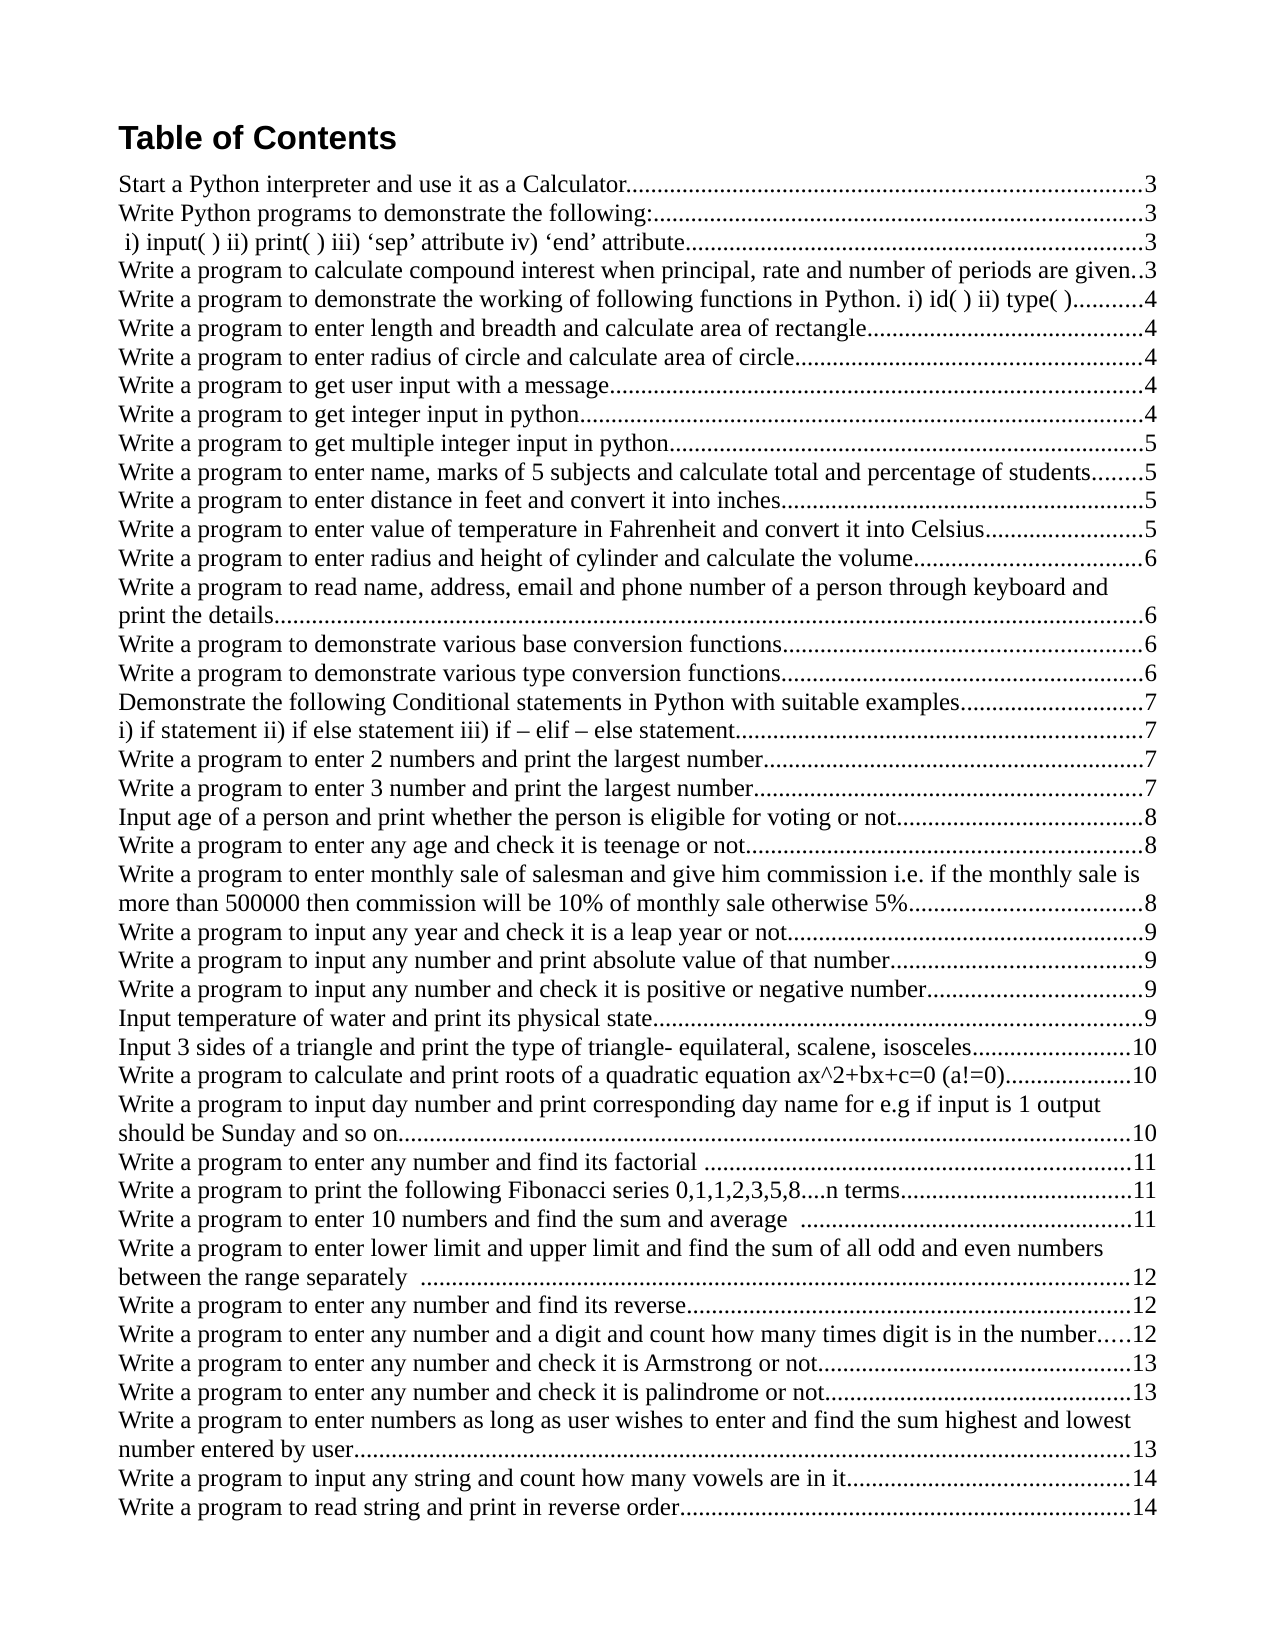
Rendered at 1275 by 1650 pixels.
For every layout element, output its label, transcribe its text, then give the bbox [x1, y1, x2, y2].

text Write a program to get integer input in python 4 [118, 399, 1157, 428]
text Write a program to get user input with a message 4 [118, 370, 1157, 399]
text Write a program to read string and print in reverse order 14 [118, 1492, 1157, 1520]
text Write a program to enter any number and find its reverse 12 [118, 1290, 1157, 1319]
text Write a program to enter monthly sale of salesman and give him commission i.e. if the monthly sale is more than 500000 then commission will be 10% of monthly sale otherwise 5% 8 [118, 859, 1157, 917]
text Write a program to enter any number and check it is Armstrong or not 13 [118, 1348, 1157, 1377]
text Write Python programs to demonstrate the following: 3 [118, 198, 1157, 227]
text i) if statement ii) if else statement iii) if – elif – else statement. 7 [118, 715, 1157, 744]
text Write a program to print the following Fibonacci series 0,1,1,2,3,5,8....n terms 11 [118, 1175, 1157, 1204]
text Write a program to enter any number and check it is palindrome or not 13 [118, 1377, 1157, 1405]
text Input age of a person and print whether the person is eligible for voting or not 8 [118, 802, 1157, 830]
subtitle Table of Contents [118, 118, 1157, 157]
text Write a program to get multiple integer input in python 5 [118, 428, 1157, 457]
text Write a program to enter distance in feet and convert it into inches 5 [118, 485, 1157, 514]
text Write a program to enter any age and check it is teenage or not 8 [118, 830, 1157, 859]
text Write a program to enter value of temperature in Fahrenheit and convert it into Celsius 5 [118, 514, 1157, 543]
text Write a program to input any year and check it is a leap year or not 9 [118, 917, 1157, 945]
text Write a program to input day number and print corresponding day name for e.g if input is 1 output should be Sunday and so on 10 [118, 1089, 1157, 1147]
text Write a program to enter lower limit and upper limit and find the sum of all odd and even numbers between the range separately 12 [118, 1233, 1157, 1290]
text Write a program to enter radius and height of cylinder and calculate the volume 6 [118, 543, 1157, 572]
text Demonstrate the following Conditional statements in Python with suitable examples. 7 [118, 687, 1157, 715]
text Write a program to input any number and print absolute value of that number 9 [118, 945, 1157, 974]
text Write a program to calculate compound interest when principal, rate and number of periods are given 3 [118, 255, 1157, 284]
text Write a program to enter 10 numbers and find the sum and average 11 [118, 1204, 1157, 1233]
text Write a program to enter numbers as long as user wishes to enter and find the sum highest and lowest number entered by user 13 [118, 1405, 1157, 1463]
text Write a program to input any number and check it is positive or negative number 9 [118, 974, 1157, 1003]
text Write a program to enter any number and a digit and count how many times digit is in the number 12 [118, 1319, 1157, 1348]
text Write a program to input any string and count how many vowels are in it 14 [118, 1463, 1157, 1492]
text Write a program to enter 3 number and print the largest number 7 [118, 773, 1157, 802]
text Write a program to demonstrate various type conversion functions 6 [118, 658, 1157, 687]
text Start a Python interpreter and use it as a Calculator. 3 [118, 169, 1157, 198]
text Write a program to enter 2 numbers and print the largest number 7 [118, 744, 1157, 773]
text Write a program to enter radius of circle and calculate area of circle 4 [118, 342, 1157, 370]
text Write a program to read name, address, email and phone number of a person through keyboard and print the details 6 [118, 572, 1157, 629]
text Write a program to demonstrate various base conversion functions 6 [118, 629, 1157, 658]
text Write a program to demonstrate the working of following functions in Python. i) id( ) ii) type( ) 4 [118, 284, 1157, 313]
text Write a program to enter any number and find its factorial 11 [118, 1147, 1157, 1175]
text Write a program to enter length and breadth and calculate area of rectangle 4 [118, 313, 1157, 342]
text i) input( ) ii) print( ) iii) ‘sep’ attribute iv) ‘end’ attribute 3 [118, 227, 1157, 255]
text Write a program to calculate and print roots of a quadratic equation ax^2+bx+c=0 (a!=0) 10 [118, 1060, 1157, 1089]
text Write a program to enter name, marks of 5 subjects and calculate total and percentage of students 5 [118, 457, 1157, 485]
text Input temperature of water and print its physical state 9 [118, 1003, 1157, 1032]
text Input 3 sides of a triangle and print the type of triangle- equilateral, scalene, isosceles 10 [118, 1032, 1157, 1060]
